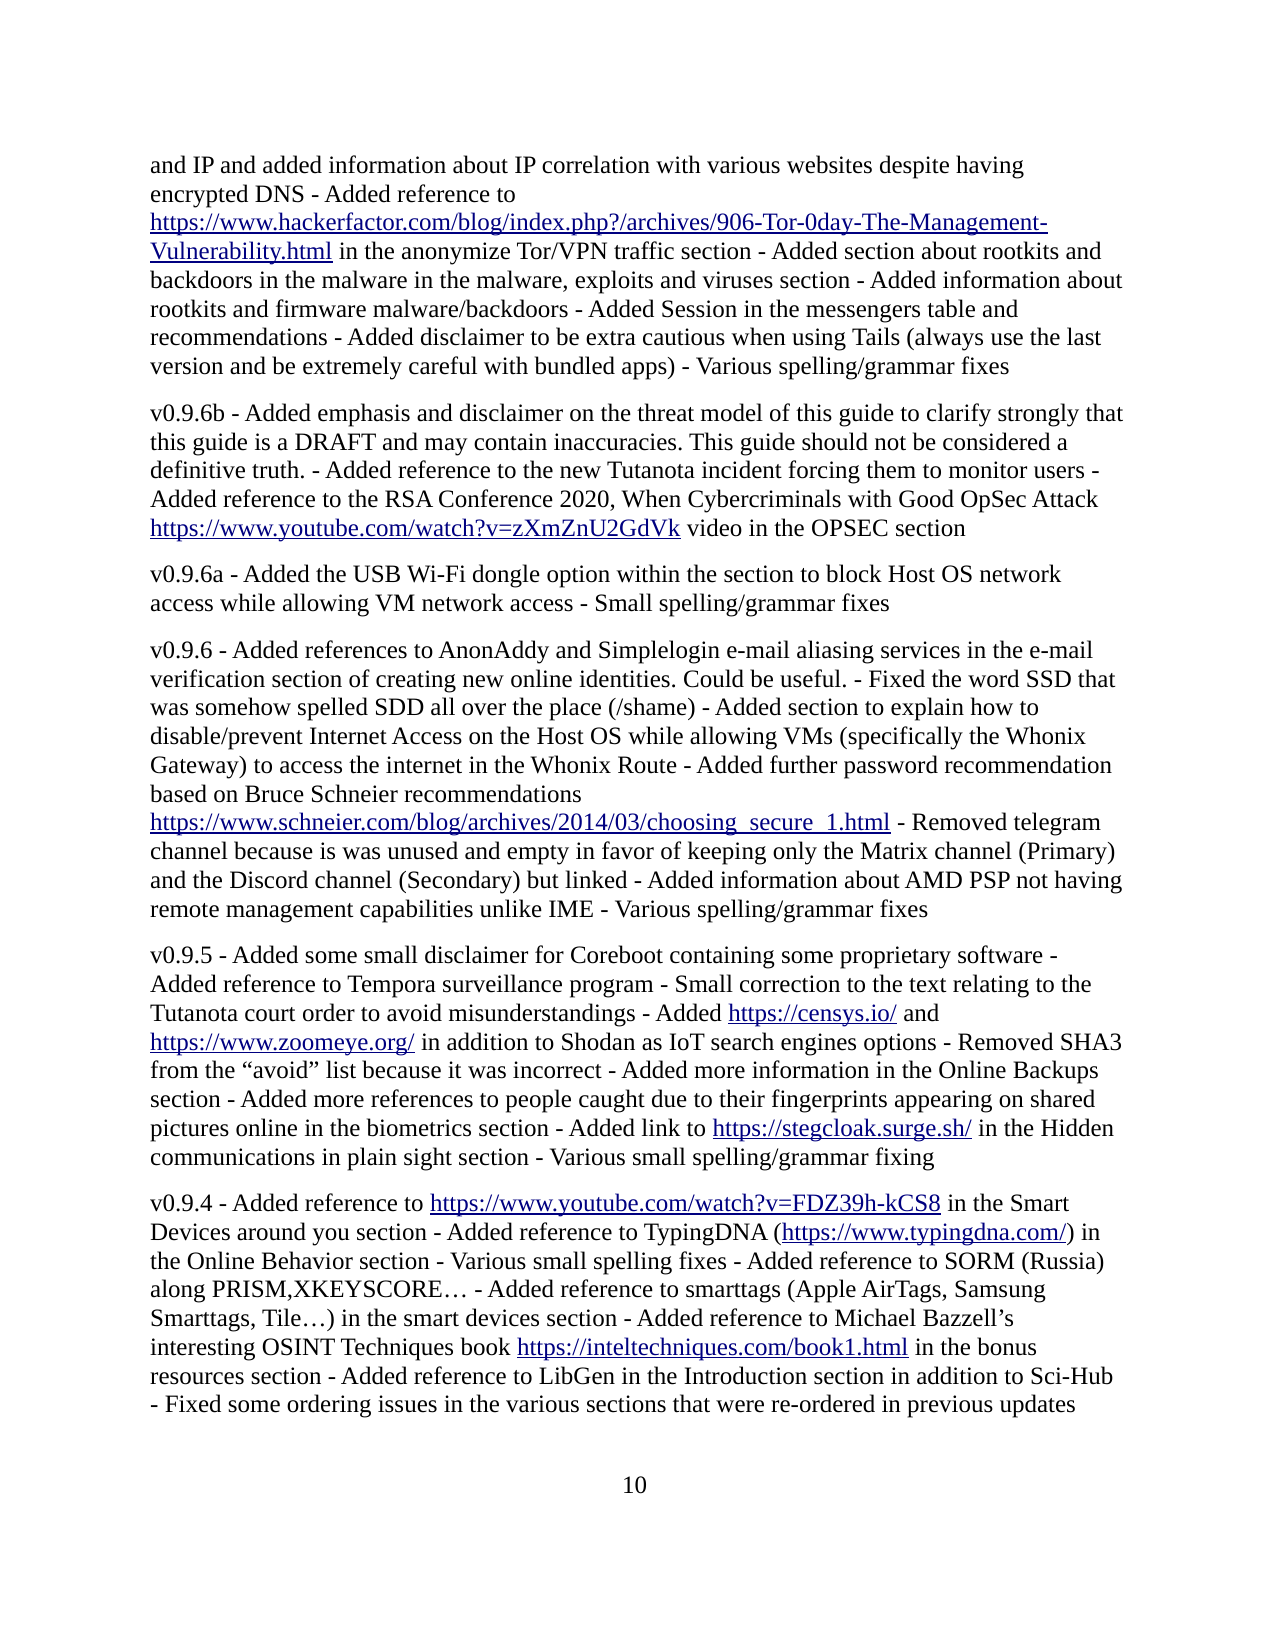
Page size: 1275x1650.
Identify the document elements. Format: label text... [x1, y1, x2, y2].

text v0.9.6b - Added emphasis and disclaimer on the threat model of this guide to clarify strongly that this guide is a DRAFT and may contain inaccuracies. This guide should not be considered a definitive truth. - Added reference to the new Tutanota incident forcing them to monitor users - Added reference to the RSA Conference 2020, When Cybercriminals with Good OpSec Attack https://www.youtube.com/watch?v=zXmZnU2GdVk video in the OPSEC section [150, 398, 1125, 542]
text v0.9.4 - Added reference to https://www.youtube.com/watch?v=FDZ39h-kCS8 in the Smart Devices around you section - Added reference to TypingDNA (https://www.typingdna.com/) in the Online Behavior section - Various small spelling fixes - Added reference to SORM (Russia) along PRISM,XKEYSCORE… - Added reference to smarttags (Apple AirTags, Samsung Smarttags, Tile…) in the smart devices section - Added reference to Michael Bazzell’s interesting OSINT Techniques book https://inteltechniques.com/book1.html in the bonus resources section - Added reference to LibGen in the Introduction section in addition to Sci-Hub - Fixed some ordering issues in the various sections that were re-ordered in previous updates [150, 1188, 1125, 1418]
text v0.9.5 - Added some small disclaimer for Coreboot containing some proprietary software - Added reference to Tempora surveillance program - Small correction to the text relating to the Tutanota court order to avoid misunderstandings - Added https://censys.io/ and https://www.zoomeye.org/ in addition to Shodan as IoT search engines options - Removed SHA3 from the “avoid” list because it was incorrect - Added more information in the Online Backups section - Added more references to people caught due to their fingerprints appearing on shared pictures online in the biometrics section - Added link to https://stegcloak.surge.sh/ in the Hidden communications in plain sight section - Various small spelling/grammar fixing [150, 940, 1125, 1170]
text v0.9.6a - Added the USB Wi-Fi dongle option within the section to block Host OS network access while allowing VM network access - Small spelling/grammar fixes [150, 559, 1125, 617]
text v0.9.6 - Added references to AnonAddy and Simplelogin e-mail aliasing services in the e-mail verification section of creating new online identities. Could be useful. - Fixed the word SSD that was somehow spelled SDD all over the place (/shame) - Added section to explain how to disable/prevent Internet Access on the Host OS while allowing VMs (specifically the Whonix Gateway) to access the internet in the Whonix Route - Added further password recommendation based on Bruce Schneier recommendations https://www.schneier.com/blog/archives/2014/03/choosing_secure_1.html - Removed telegram channel because is was unused and empty in favor of keeping only the Matrix channel (Primary) and the Discord channel (Secondary) but linked - Added information about AMD PSP not having remote management capabilities unlike IME - Various spelling/grammar fixes [150, 635, 1125, 922]
text and IP and added information about IP correlation with various websites despite having encrypted DNS - Added reference to https://www.hackerfactor.com/blog/index.php?/archives/906-Tor-0day-The-Management-Vulnerability.html in the anonymize Tor/VPN traffic section - Added section about rootkits and backdoors in the malware in the malware, exploits and viruses section - Added information about rootkits and firmware malware/backdoors - Added Session in the messengers table and recommendations - Added disclaimer to be extra cautious when using Tails (always use the last version and be extremely careful with bundled apps) - Various spelling/grammar fixes [150, 150, 1125, 380]
